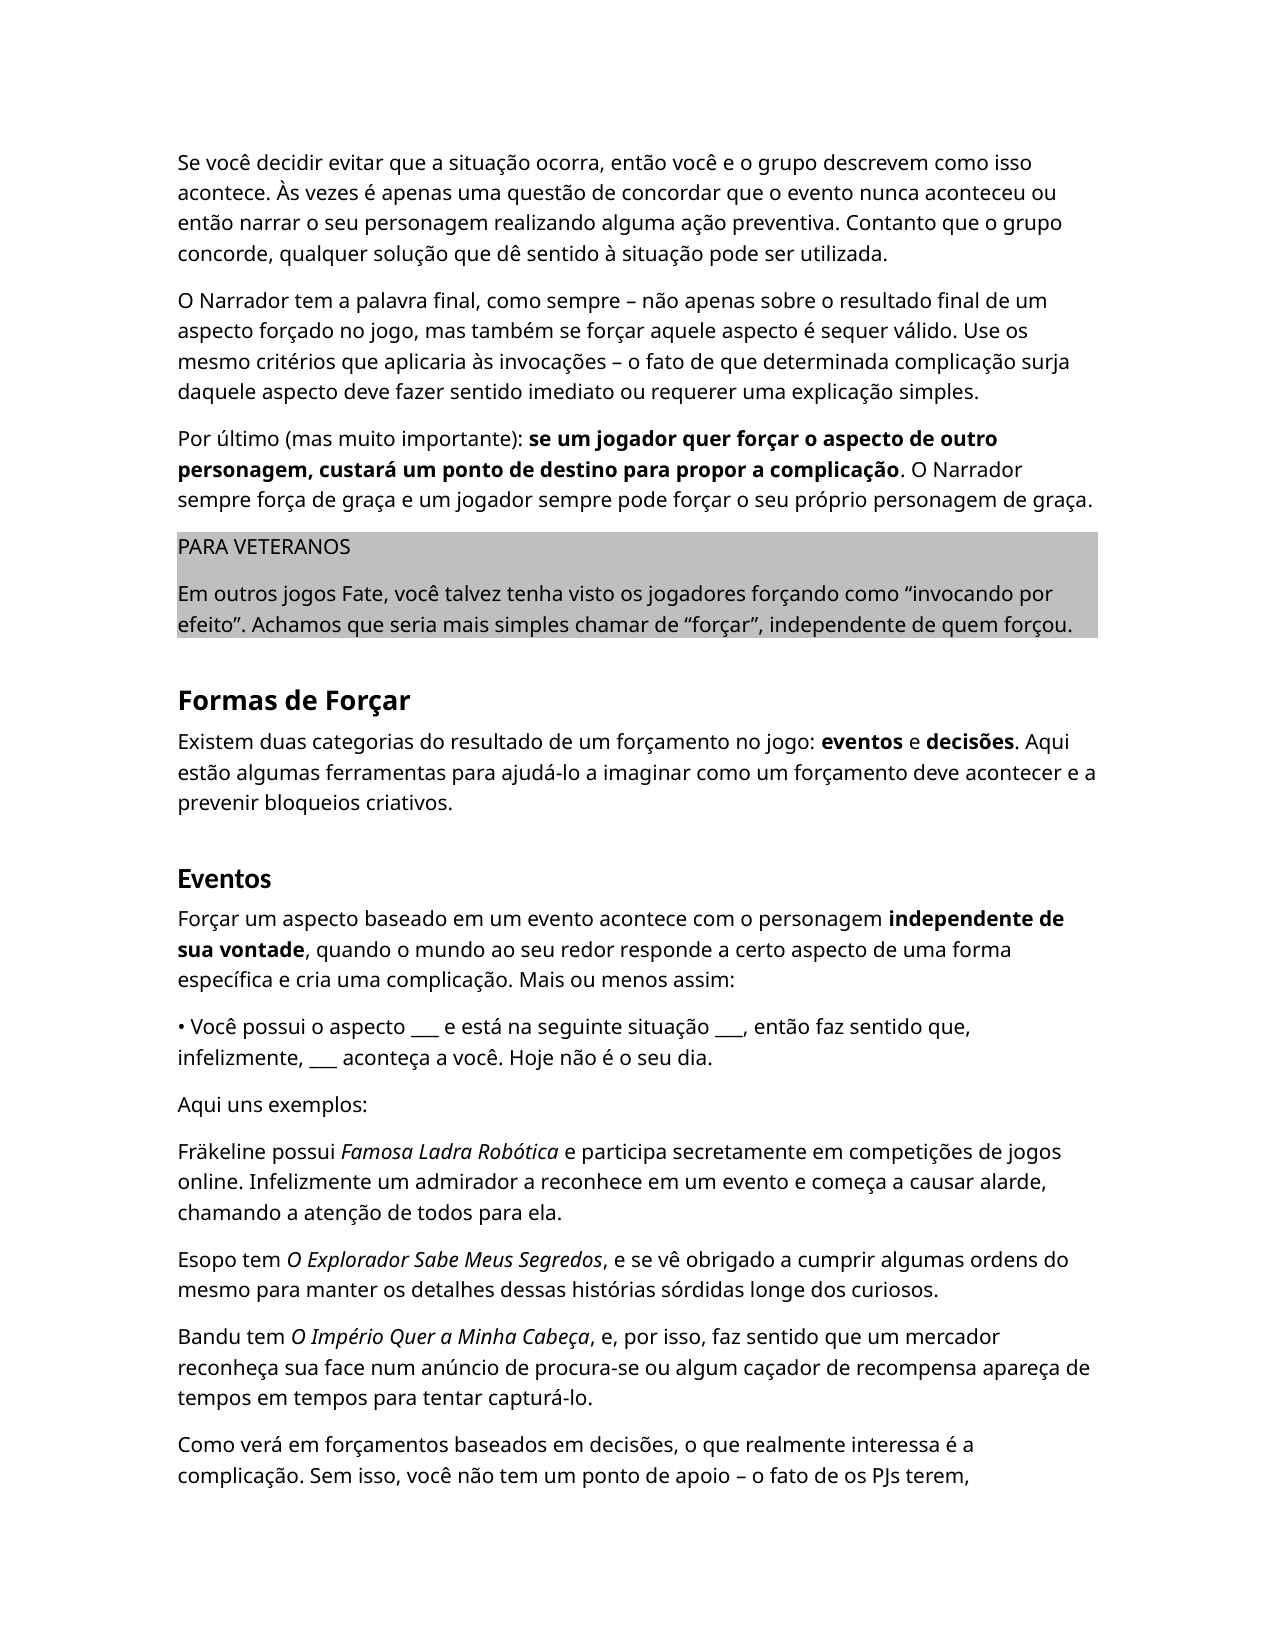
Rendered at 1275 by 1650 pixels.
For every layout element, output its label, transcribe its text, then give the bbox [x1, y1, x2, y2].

text Por último (mas muito importante): se um jogador quer forçar o aspecto de outro personagem, custará um ponto de destino para propor a complicação. O Narrador sempre força de graça e um jogador sempre pode forçar o seu próprio personagem de graça. [177, 424, 1098, 513]
text Fräkeline possui Famosa Ladra Robótica e participa secretamente em competições de jogos online. Infelizmente um admirador a reconhece em um evento e começa a causar alarde, chamando a atenção de todos para ela. [177, 1137, 1098, 1226]
subtitle Eventos [177, 860, 1098, 896]
text Como verá em forçamentos baseados em decisões, o que realmente interessa é a complicação. Sem isso, você não tem um ponto de apoio – o fato de os PJs terem, [177, 1430, 1098, 1489]
text Esopo tem O Explorador Sabe Meus Segredos, e se vê obrigado a cumprir algumas ordens do mesmo para manter os detalhes dessas histórias sórdidas longe dos curiosos. [177, 1245, 1098, 1304]
text Bandu tem O Império Quer a Minha Cabeça, e, por isso, faz sentido que um mercador reconheça sua face num anúncio de procura-se ou algum caçador de recompensa apareça de tempos em tempos para tentar capturá-lo. [177, 1322, 1098, 1412]
text • Você possui o aspecto ___ e está na seguinte situação ___, então faz sentido que, infelizmente, ___ aconteça a você. Hoje não é o seu dia. [177, 1012, 1098, 1071]
text Existem duas categorias do resultado de um forçamento no jogo: eventos e decisões. Aqui estão algumas ferramentas para ajudá-lo a imaginar como um forçamento deve acontecer e a prevenir bloqueios criativos. [177, 727, 1098, 817]
text O Narrador tem a palavra final, como sempre – não apenas sobre o resultado final de um aspecto forçado no jogo, mas também se forçar aquele aspecto é sequer válido. Use os mesmo critérios que aplicaria às invocações – o fato de que determinada complicação surja daquele aspecto deve fazer sentido imediato ou requerer uma explicação simples. [177, 286, 1098, 406]
text PARA VETERANOS [177, 532, 1098, 561]
subtitle Formas de Forçar [177, 682, 1098, 719]
text Em outros jogos Fate, você talvez tenha visto os jogadores forçando como “invocando por efeito”. Achamos que seria mais simples chamar de “forçar”, independente de quem forçou. [177, 579, 1098, 638]
text Se você decidir evitar que a situação ocorra, então você e o grupo descrevem como isso acontece. Às vezes é apenas uma questão de concordar que o evento nunca aconteceu ou então narrar o seu personagem realizando alguma ação preventiva. Contanto que o grupo concorde, qualquer solução que dê sentido à situação pode ser utilizada. [177, 148, 1098, 267]
text Aqui uns exemplos: [177, 1090, 1098, 1118]
text Forçar um aspecto baseado em um evento acontece com o personagem independente de sua vontade, quando o mundo ao seu redor responde a certo aspecto de uma forma específica e cria uma complicação. Mais ou menos assim: [177, 904, 1098, 994]
